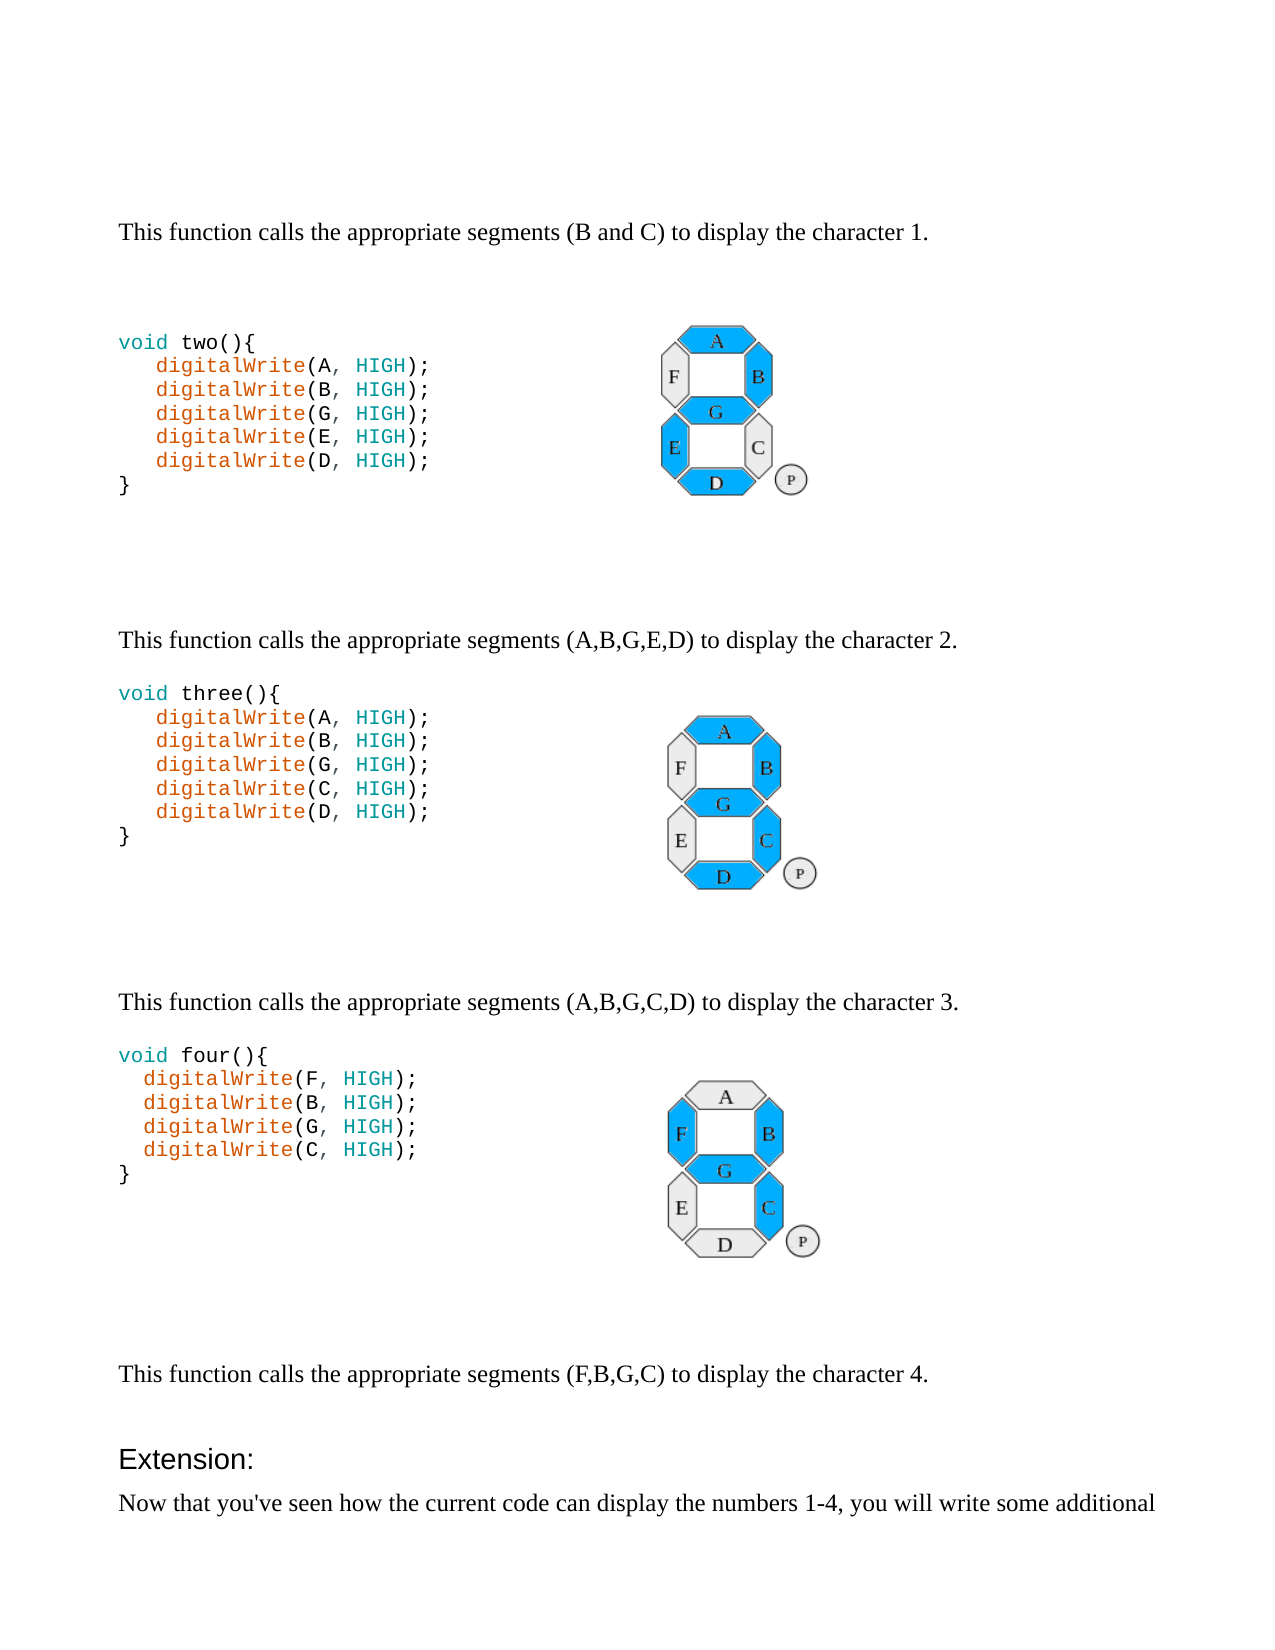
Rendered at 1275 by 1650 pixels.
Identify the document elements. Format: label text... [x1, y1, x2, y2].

text [851, 450, 1157, 474]
subtitle Extension: [118, 1442, 1157, 1475]
text digitalWrite(B, HIGH); [118, 379, 590, 403]
text [851, 379, 1157, 403]
text This function calls the appropriate segments (A,B,G,E,D) to display the character 2. [118, 626, 1157, 654]
text [865, 1068, 1157, 1092]
text digitalWrite(A, HIGH); [118, 356, 590, 379]
text [861, 825, 1157, 849]
text digitalWrite(D, HIGH); [118, 450, 590, 474]
text [861, 754, 1157, 778]
text digitalWrite(A, HIGH); [118, 707, 595, 730]
text digitalWrite(G, HIGH); [118, 1116, 594, 1139]
text [861, 683, 1157, 707]
text } [118, 474, 590, 497]
text This function calls the appropriate segments (B and C) to display the character 1. [118, 217, 1157, 246]
text digitalWrite(C, HIGH); [118, 1139, 594, 1163]
text This function calls the appropriate segments (A,B,G,C,D) to display the character 3. [118, 987, 1157, 1016]
text [861, 778, 1157, 801]
text void three(){ [118, 683, 595, 707]
text [865, 1045, 1157, 1068]
text } [118, 1163, 594, 1187]
text [851, 426, 1157, 450]
text [861, 801, 1157, 825]
text digitalWrite(G, HIGH); [118, 403, 590, 426]
text [861, 730, 1157, 754]
text digitalWrite(E, HIGH); [118, 426, 590, 450]
picture [595, 666, 861, 932]
text digitalWrite(F, HIGH); [118, 1068, 594, 1092]
text Now that you've seen how the current code can display the numbers 1-4, you will write some additional [118, 1488, 1157, 1517]
text This function calls the appropriate segments (F,B,G,C) to display the character 4. [118, 1359, 1157, 1388]
text [865, 1116, 1157, 1139]
text digitalWrite(B, HIGH); [118, 1092, 594, 1116]
text [851, 474, 1157, 497]
text void four(){ [118, 1045, 594, 1068]
text [861, 707, 1157, 730]
text digitalWrite(C, HIGH); [118, 778, 595, 801]
text digitalWrite(G, HIGH); [118, 754, 595, 778]
picture [594, 1030, 865, 1301]
text [865, 1163, 1157, 1187]
text [865, 1092, 1157, 1116]
picture [590, 277, 851, 537]
text digitalWrite(B, HIGH); [118, 730, 595, 754]
text [865, 1139, 1157, 1163]
text void two(){ [118, 274, 1157, 356]
text } [118, 825, 595, 849]
text [851, 356, 1157, 379]
text digitalWrite(D, HIGH); [118, 801, 595, 825]
text [851, 403, 1157, 426]
